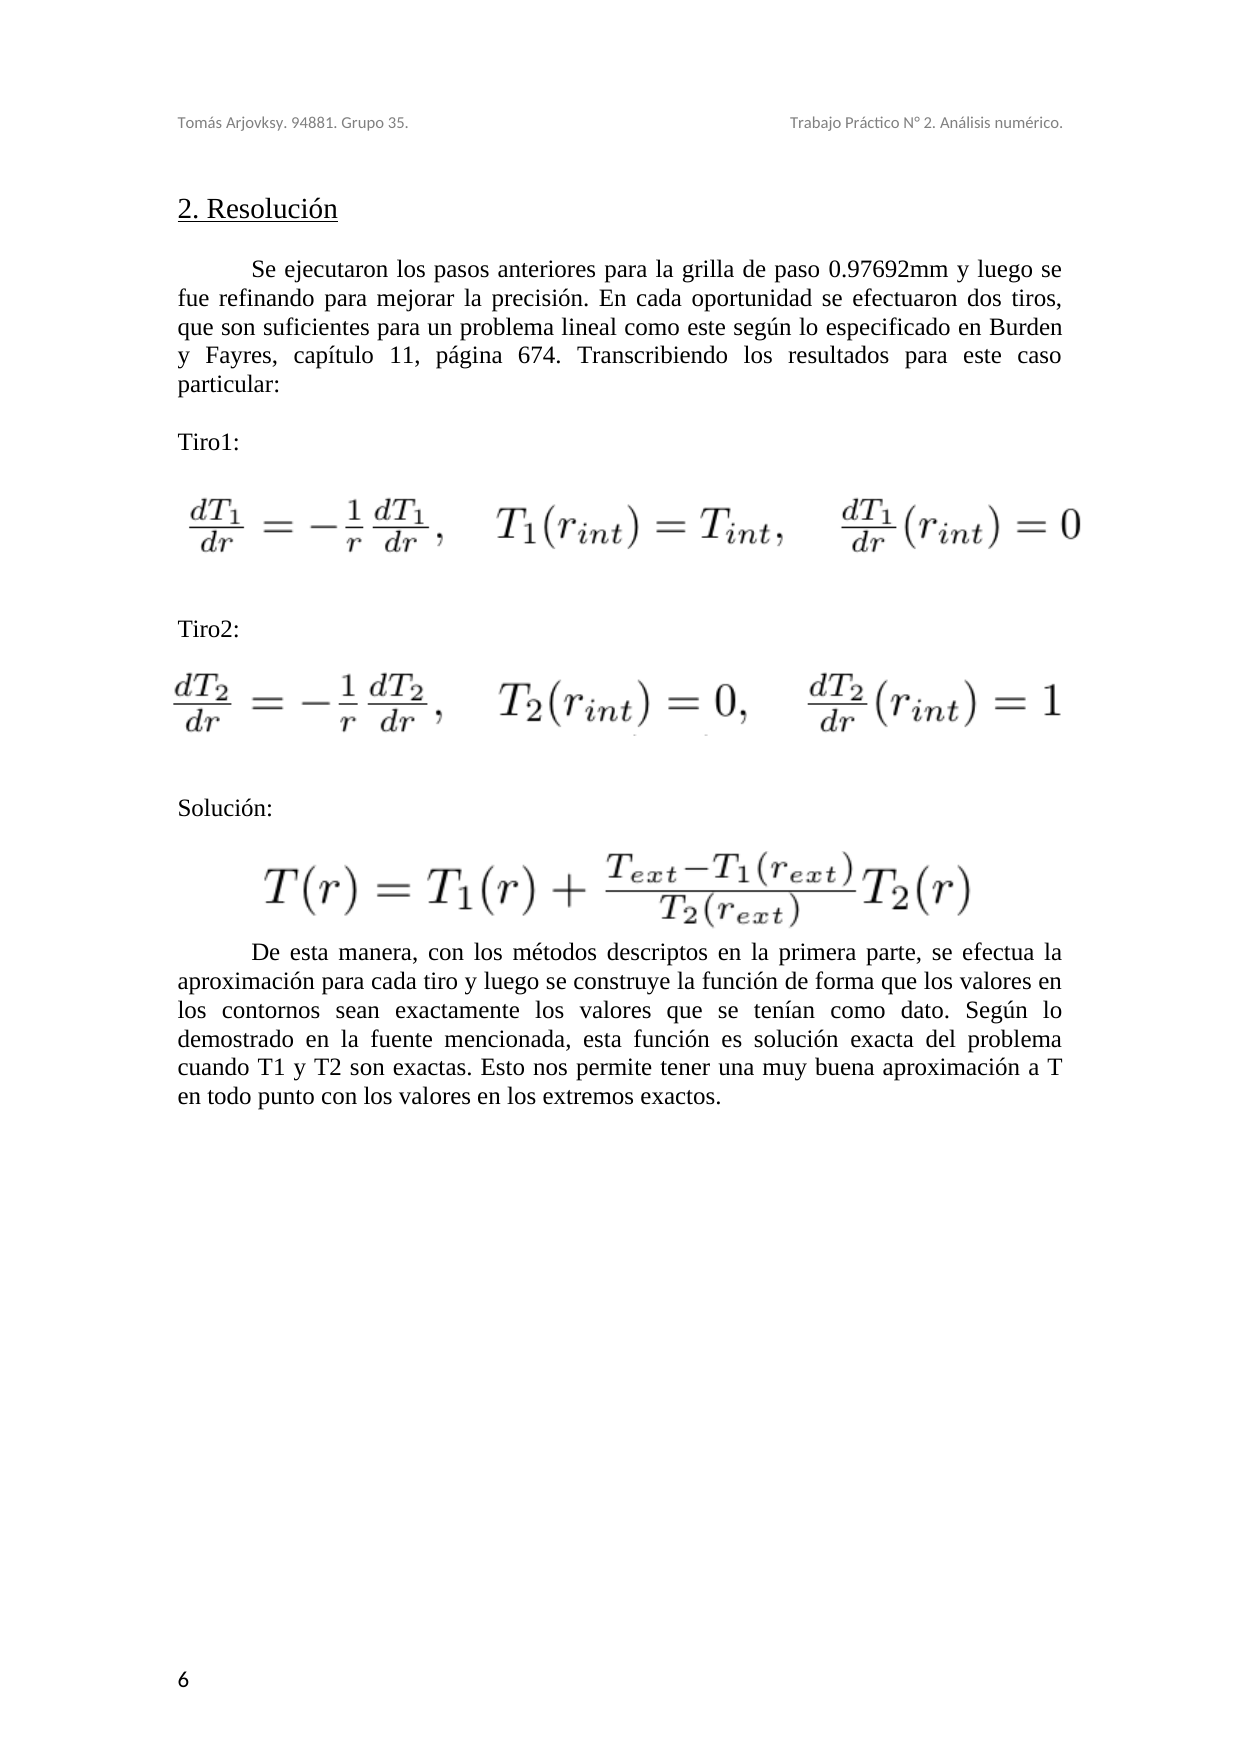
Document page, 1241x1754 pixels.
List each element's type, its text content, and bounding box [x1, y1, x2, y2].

picture [246, 851, 994, 938]
text Se ejecutaron los pasos anteriores para la grilla de paso 0.97692mm y luego se fue refinando para mejorar la precisión. En cada oportunidad se efectuaron dos tiros, que son suficientes para un problema lineal como este según lo especificado en Burden y Fayres, capítulo 11, página 674. Transcribiendo los resultados para este caso particular: [177, 254, 1063, 398]
text 2. Resolución [177, 192, 1063, 225]
text De esta manera, con los métodos descriptos en la primera parte, se efectua la aproximación para cada tiro y luego se construye la función de forma que los valores en los contornos sean exactamente los valores que se tenían como dato. Según lo demostrado en la fuente mencionada, esta función es solución exacta del problema cuando T1 y T2 son exactas. Esto nos permite tener una muy buena aproximación a T en todo punto con los valores en los extremos exactos. [177, 851, 1063, 1110]
picture [159, 671, 1081, 736]
text Solución: [177, 793, 1063, 822]
picture [177, 495, 1098, 556]
text Tiro1: [177, 427, 1063, 456]
text Tiro2: [177, 614, 1063, 643]
